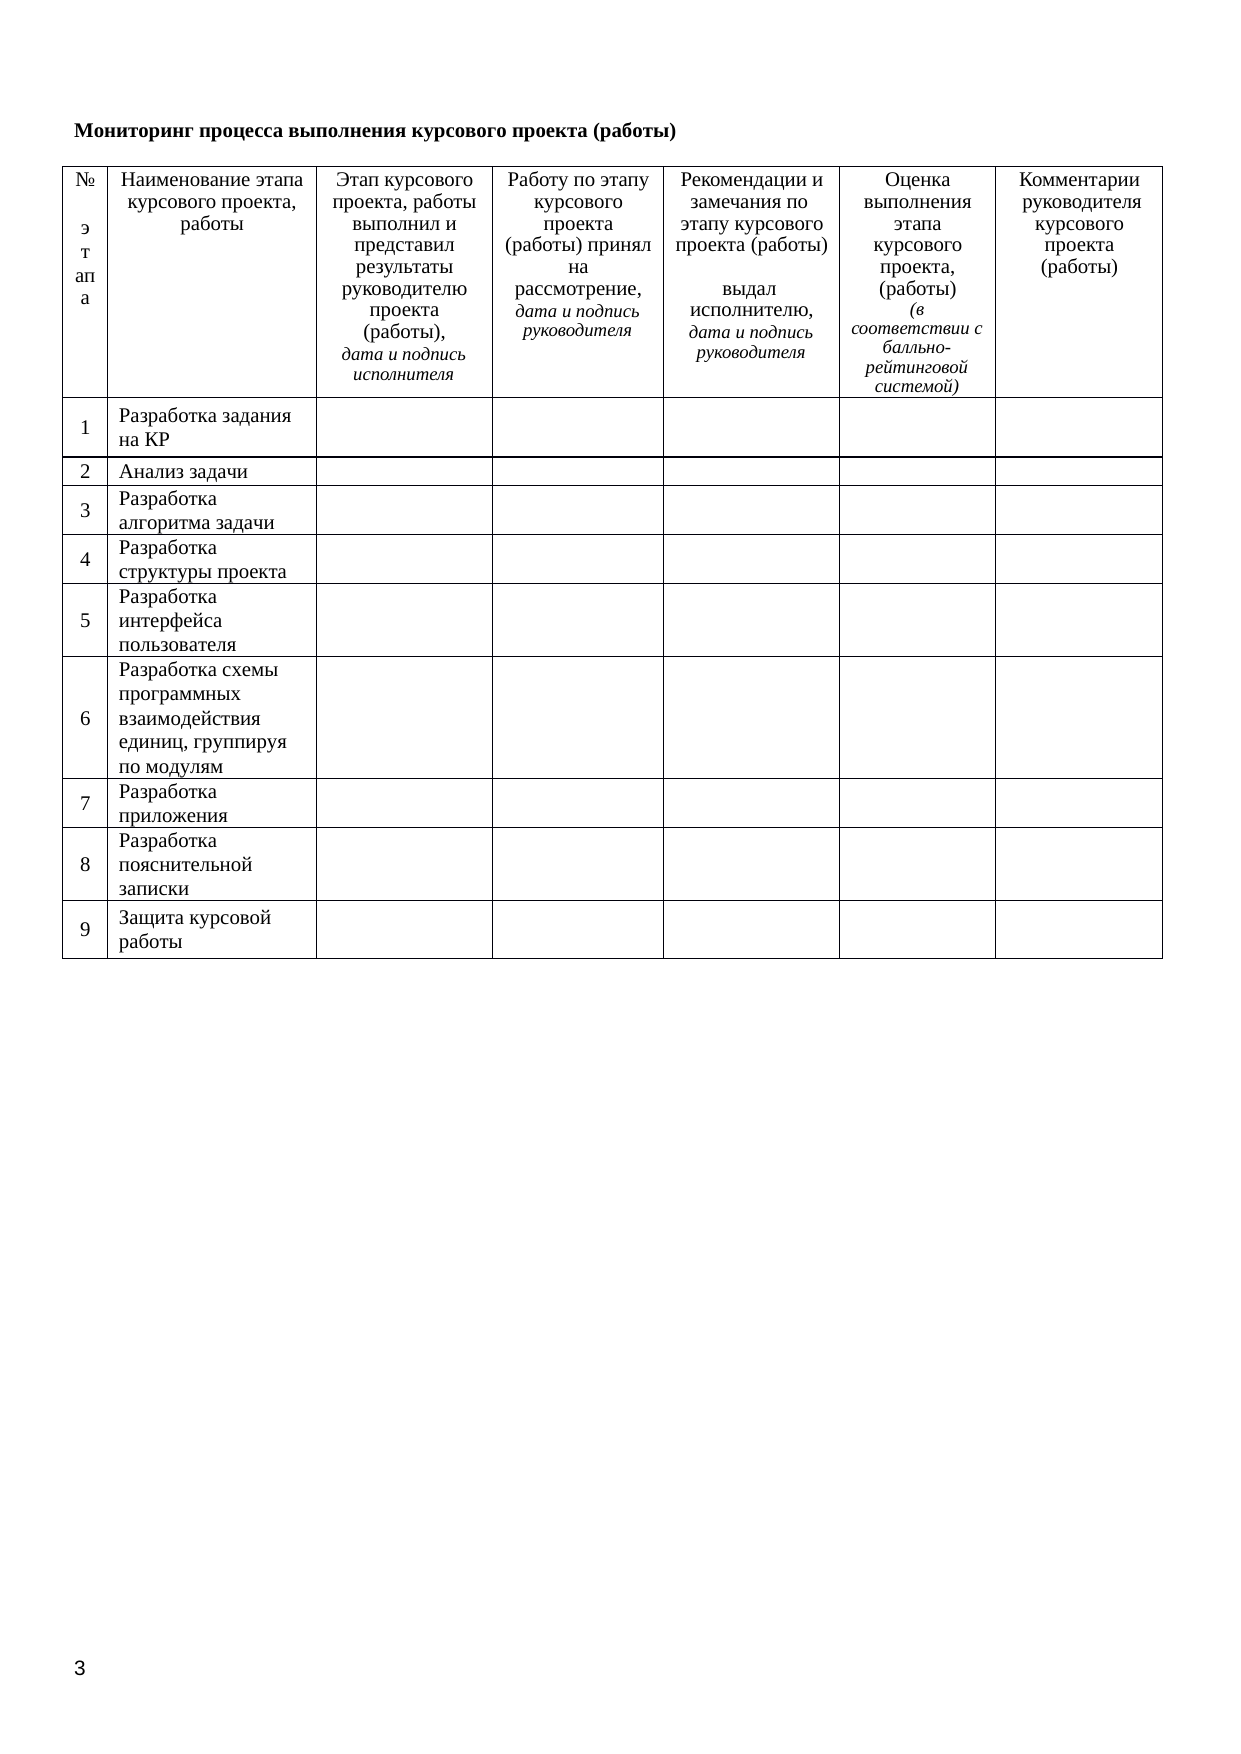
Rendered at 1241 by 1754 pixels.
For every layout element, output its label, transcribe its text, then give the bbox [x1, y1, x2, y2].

table_cell [840, 584, 995, 656]
table_cell Разработка пояснительной записки [305, 828, 316, 900]
table_cell [996, 458, 1162, 485]
table_cell [493, 398, 663, 456]
table_cell [493, 458, 663, 485]
table_cell [840, 828, 995, 900]
table_cell Разработка пояснительной записки [108, 828, 119, 900]
table_cell [664, 486, 839, 534]
table_cell [664, 584, 839, 656]
table_cell Разработка задания на КР [108, 398, 316, 456]
table_cell [664, 828, 839, 900]
table_cell [493, 584, 663, 656]
table_cell Разработка приложения [305, 779, 316, 827]
table_cell 3 [63, 486, 107, 534]
table_cell [317, 398, 492, 456]
table_cell [317, 535, 492, 583]
table_cell [840, 901, 995, 958]
table_cell Разработка интерфейса пользователя [108, 584, 119, 656]
table_header Наименование этапа курсового проекта, работы [108, 167, 316, 397]
table_cell Разработка интерфейса пользователя [305, 584, 316, 656]
text Мониторинг процесса выполнения курсового проекта (работы) [74, 118, 1152, 142]
table_cell [664, 535, 839, 583]
table_cell [996, 584, 1162, 656]
table_cell [493, 828, 663, 900]
table_cell [493, 535, 663, 583]
table_cell Разработка приложения [108, 779, 119, 827]
table_cell [493, 901, 663, 958]
table_cell [996, 828, 1162, 900]
table_cell 4 [63, 535, 107, 583]
table_cell [840, 779, 995, 827]
table_header Этап курсового проекта, работы выполнил и представил результаты руководителю проекта (работы), дата и подпись исполнителя [317, 167, 492, 397]
table_header Работу по этапу курсового проекта (работы) принял на рассмотрение, дата и подпись руководителя [493, 167, 663, 397]
table_cell [996, 535, 1162, 583]
table_cell 9 [63, 901, 107, 958]
table_cell [493, 657, 663, 778]
table_header Рекомендации и замечания по этапу курсового проекта (работы) выдал исполнителю, дата и подпись руководителя [664, 167, 839, 397]
table_cell [493, 779, 663, 827]
table_cell 2 [63, 458, 107, 485]
table_cell [317, 458, 492, 485]
table_header Комментарии руководителя курсового проекта (работы) [996, 167, 1162, 397]
table_cell [664, 458, 839, 485]
table_cell [996, 657, 1162, 778]
table_cell [840, 398, 995, 456]
table_cell [840, 458, 995, 485]
table_cell [996, 901, 1162, 958]
table_cell [664, 657, 839, 778]
table_cell [840, 535, 995, 583]
table_cell [840, 657, 995, 778]
table_cell [664, 779, 839, 827]
table_cell 8 [63, 828, 107, 900]
table_cell 7 [63, 779, 107, 827]
table_cell [996, 779, 1162, 827]
table_cell [664, 901, 839, 958]
table_cell 5 [63, 584, 107, 656]
table_cell [493, 486, 663, 534]
table_cell [317, 486, 492, 534]
table_cell [996, 398, 1162, 456]
table_header № э т апа [63, 167, 107, 397]
table_cell [317, 584, 492, 656]
table_header Оценка выполнения этапа курсового проекта, (работы) (в соответствии с балльно-рейтинговой системой) [840, 167, 995, 397]
table_cell [317, 901, 492, 958]
table_cell Защита курсовой работы [108, 901, 316, 958]
table_cell [317, 657, 492, 778]
table_cell [664, 398, 839, 456]
table_cell [317, 779, 492, 827]
table_cell 6 [63, 657, 107, 778]
table_cell [996, 486, 1162, 534]
table_cell [840, 486, 995, 534]
table_cell [317, 828, 492, 900]
table_cell Анализ задачи [108, 458, 316, 485]
table_cell 1 [63, 398, 107, 456]
